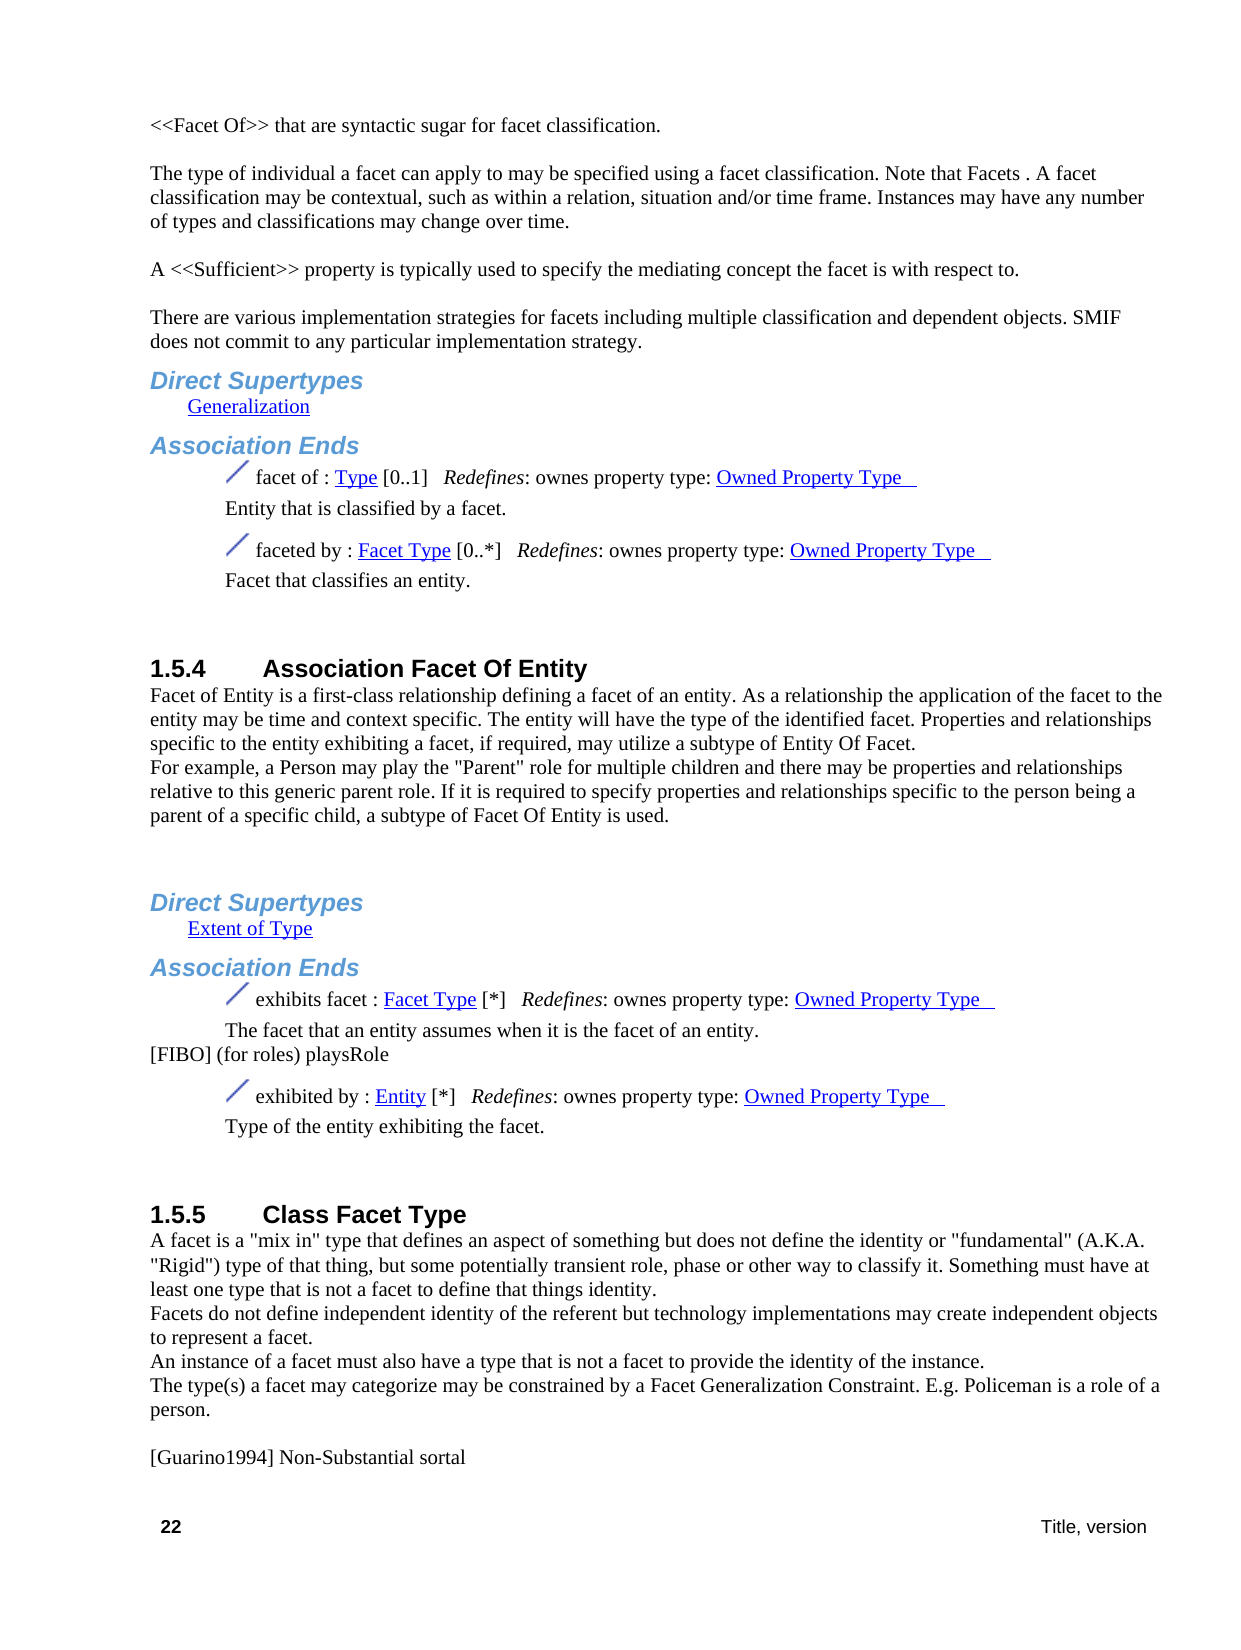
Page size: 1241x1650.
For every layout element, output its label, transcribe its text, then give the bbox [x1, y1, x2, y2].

text Type of the entity exhibiting the facet. [150, 1114, 1165, 1138]
text Entity that is classified by a facet. [150, 496, 1165, 520]
picture [225, 532, 251, 558]
text Generalization [187, 394, 1165, 418]
text faceted by : Facet Type [0..*] Redefines: ownes property type: Owned Property Type [150, 532, 1165, 562]
text facet of : Type [0..1] Redefines: ownes property type: Owned Property Type [150, 460, 1165, 489]
text A facet is a "mix in" type that defines an aspect of something but does not define the identity or "fundamental" (A.K.A. "Rigid") type of that thing, but some potentially transient role, phase or other way to classify it. Something must have at least one type that is not a facet to define that things identity. Facets do not define independent identity of the referent but technology implementations may create independent objects to represent a facet. An instance of a facet must also have a type that is not a facet to provide the identity of the instance. The type(s) a facet may categorize may be constrained by a Facet Generalization Constraint. E.g. Policeman is a role of a person. [Guarino1994] Non-Substantial sortal [150, 1228, 1165, 1469]
text Facet that classifies an entity. [150, 568, 1165, 592]
subtitle Association Ends [150, 953, 1165, 982]
subtitle Association Ends [150, 431, 1165, 460]
text <<Facet Of>> that are syntactic sugar for facet classification. The type of individual a facet can apply to may be specified using a facet classification. Note that Facets . A facet classification may be contextual, such as within a relation, situation and/or time frame. Instances may have any number of types and classifications may change over time. A <<Sufficient>> property is typically used to specify the mediating concept the facet is with respect to. There are various implementation strategies for facets including multiple classification and dependent objects. SMIF does not commit to any particular implementation strategy. [150, 112, 1165, 353]
picture [225, 459, 251, 485]
subtitle Direct Supertypes [150, 887, 1165, 916]
subtitle Association Facet Of Entity [150, 654, 1165, 682]
text exhibited by : Entity [*] Redefines: ownes property type: Owned Property Type [150, 1078, 1165, 1108]
text The facet that an entity assumes when it is the facet of an entity. [FIBO] (for roles) playsRole [150, 1017, 1165, 1066]
picture [225, 1078, 251, 1104]
picture [225, 981, 251, 1007]
subtitle Class Facet Type [150, 1200, 1165, 1228]
text exhibits facet : Facet Type [*] Redefines: ownes property type: Owned Property Type [150, 982, 1165, 1011]
subtitle Direct Supertypes [150, 366, 1165, 394]
text Extent of Type [187, 916, 1165, 940]
text Facet of Entity is a first-class relationship defining a facet of an entity. As a relationship the application of the facet to the entity may be time and context specific. The entity will have the type of the identified facet. Properties and relationships specific to the entity exhibiting a facet, if required, may utilize a subtype of Entity Of Facet. For example, a Person may play the "Parent" role for multiple children and there may be properties and relationships relative to this generic parent role. If it is required to specify properties and relationships specific to the person being a parent of a specific child, a subtype of Facet Of Entity is used. [150, 682, 1165, 875]
